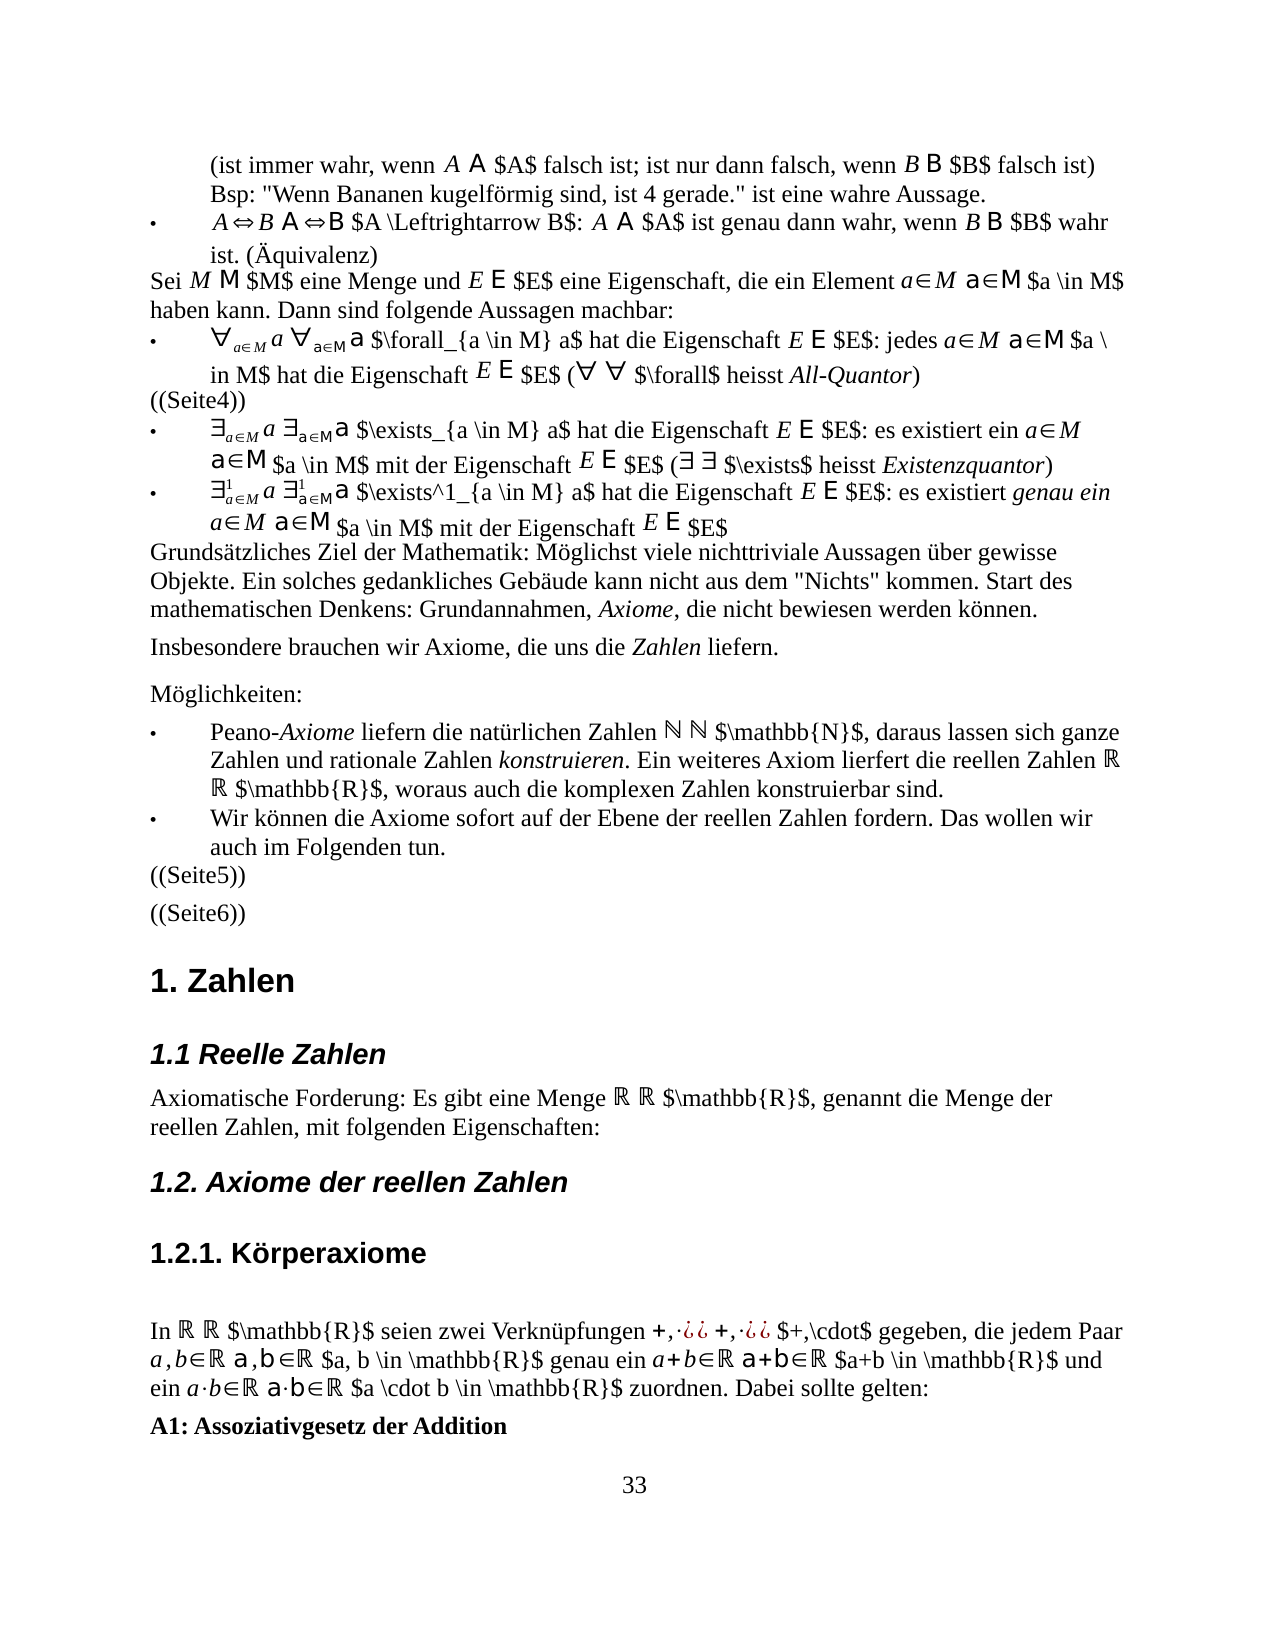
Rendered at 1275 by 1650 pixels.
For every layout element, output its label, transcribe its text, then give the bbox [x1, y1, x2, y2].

list $A B$: aus $A$ folgt $B$; wenn $A$ wahr ist, dann ist auch $B$ wahr (Implikation) (ist immer wahr, wenn $A$ falsch ist; ist nur dann falsch, wenn $B$ falsch ist) Bsp: "Wenn Bananen kugelförmig sind, ist 4 gerade." ist eine wahre Aussage. [150, 150, 1125, 207]
text Sei $M$ eine Menge und $E$ eine Eigenschaft, die ein Element $a \in M$ haben kann. Dann sind folgende Aussagen machbar: [150, 266, 1125, 324]
text ((Seite5)) [150, 860, 1125, 889]
text Axiomatische Forderung: Es gibt eine Menge $\mathbb{R}$, genannt die Menge der reellen Zahlen, mit folgenden Eigenschaften: [150, 1083, 1125, 1140]
text A1: Assoziativgesetz der Addition [150, 1411, 1125, 1440]
list Peano-Axiome liefern die natürlichen Zahlen $\mathbb{N}$, daraus lassen sich ganze Zahlen und rationale Zahlen konstruieren. Ein weiteres Axiom lierfert die reellen Zahlen $\mathbb{R}$, woraus auch die komplexen Zahlen konstruierbar sind. [150, 717, 1125, 803]
list $\exists_{a \in M} a$ hat die Eigenschaft $E$: es existiert ein $a \in M$ mit der Eigenschaft $E$ ( $\exists$ heisst Existenzquantor) [150, 414, 1125, 475]
list $A \Leftrightarrow B$: $A$ ist genau dann wahr, wenn $B$ wahr ist. (Äquivalenz) [150, 207, 1125, 266]
subtitle 1.1 Reelle Zahlen [150, 1037, 1125, 1070]
subtitle 1.2. Axiome der reellen Zahlen [150, 1165, 1125, 1199]
text Grundsätzliches Ziel der Mathematik: Möglichst viele nichttriviale Aussagen über gewisse Objekte. Ein solches gedankliches Gebäude kann nicht aus dem "Nichts" kommen. Start des mathematischen Denkens: Grundannahmen, Axiome, die nicht bewiesen werden können. [150, 537, 1125, 623]
text ((Seite4)) [150, 385, 1125, 414]
subtitle 1. Zahlen [150, 961, 1125, 999]
subtitle 1.2.1. Körperaxiome [150, 1236, 1125, 1303]
list Wir können die Axiome sofort auf der Ebene der reellen Zahlen fordern. Das wollen wir auch im Folgenden tun. [150, 803, 1125, 860]
list $\forall_{a \in M} a$ hat die Eigenschaft $E$: jedes $a \in M$ hat die Eigenschaft $E$ ( $\forall$ heisst All-Quantor) [150, 324, 1125, 385]
text ((Seite6)) [150, 898, 1125, 927]
text Insbesondere brauchen wir Axiome, die uns die Zahlen liefern. [150, 632, 1125, 661]
text In $\mathbb{R}$ seien zwei Verknüpfungen $+,\cdot$ gegeben, die jedem Paar $a, b \in \mathbb{R}$ genau ein $a+b \in \mathbb{R}$ und ein $a \cdot b \in \mathbb{R}$ zuordnen. Dabei sollte gelten: [150, 1316, 1125, 1402]
list $\exists^1_{a \in M} a$ hat die Eigenschaft $E$: es existiert genau ein $a \in M$ mit der Eigenschaft $E$ [150, 475, 1125, 537]
text Möglichkeiten: [150, 679, 1125, 708]
